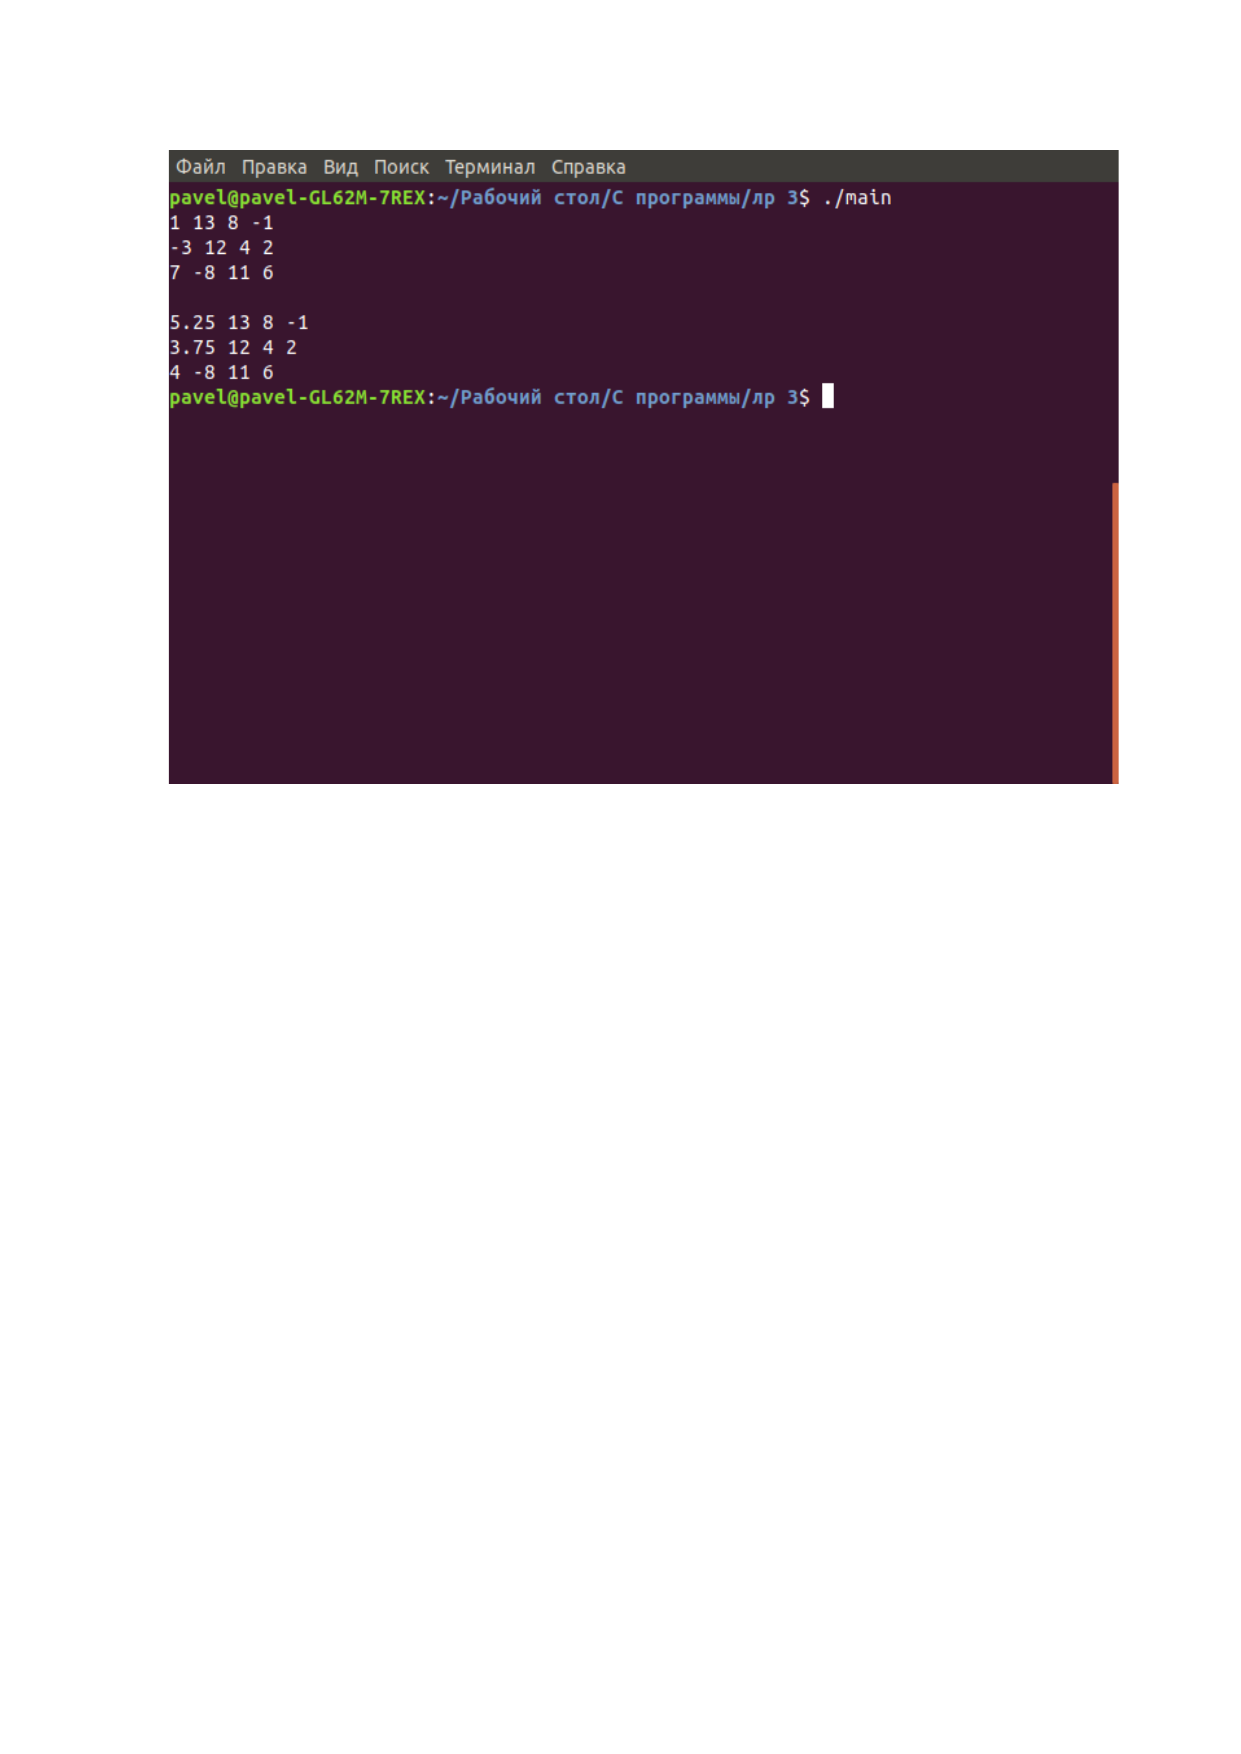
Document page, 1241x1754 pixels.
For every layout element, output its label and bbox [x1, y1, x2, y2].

picture [168, 150, 1119, 784]
